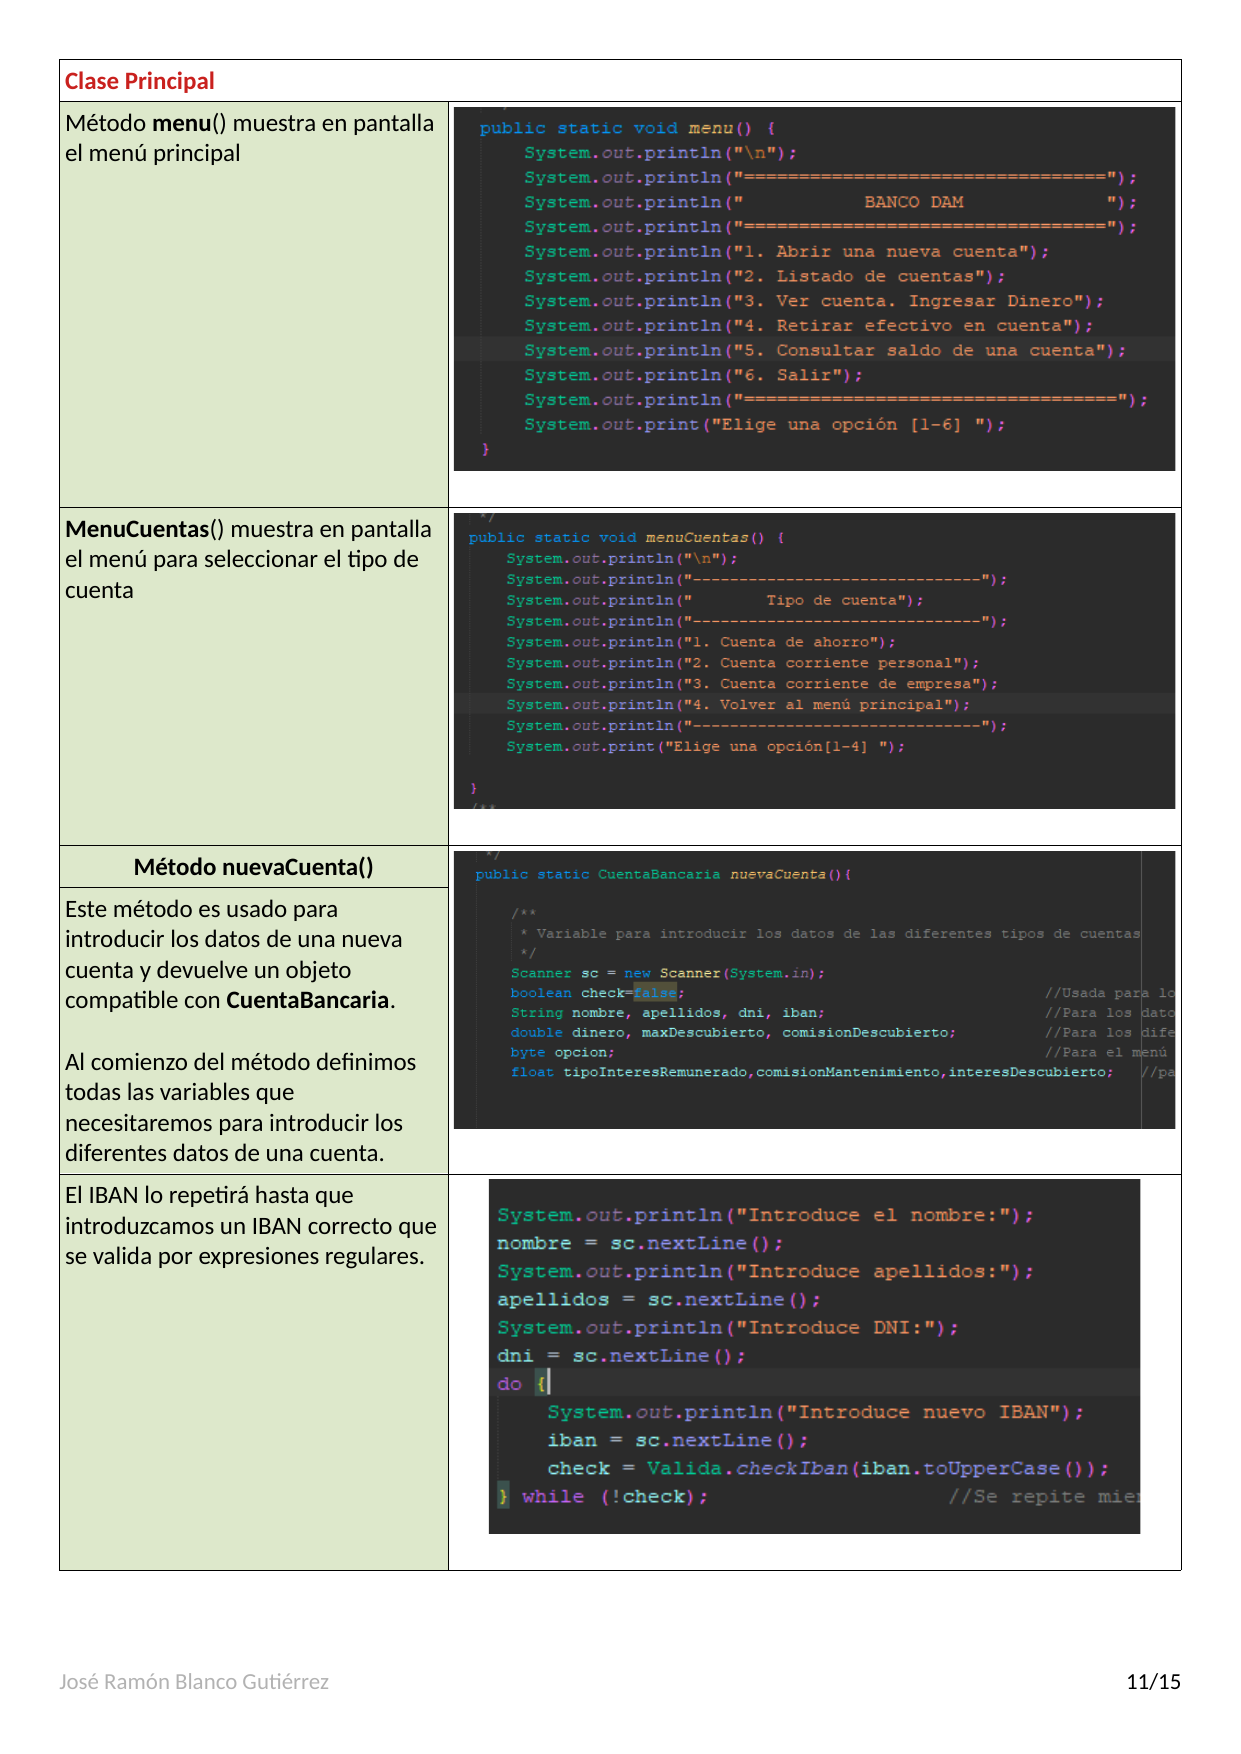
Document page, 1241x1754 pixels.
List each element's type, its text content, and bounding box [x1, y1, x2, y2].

table_cell MenuCuentas() muestra en pantalla el menú para seleccionar el tipo de cuenta [60, 508, 448, 845]
picture [453, 513, 1176, 809]
table_cell [449, 846, 1181, 1173]
table_header Clase Principal [60, 60, 1181, 101]
table_cell [449, 102, 1181, 507]
table_cell [449, 508, 1181, 845]
picture [453, 107, 1176, 471]
picture [488, 1179, 1141, 1534]
table_cell Este método es usado para introducir los datos de una nueva cuenta y devuelve un objeto compatible con CuentaBancaria. Al comienzo del método definimos todas las variables que necesitaremos para introducir los diferentes datos de una cuenta. [60, 888, 448, 1173]
table_cell Método nuevaCuenta() [60, 846, 448, 887]
picture [453, 851, 1176, 1129]
table_cell Método menu() muestra en pantalla el menú principal [60, 102, 448, 507]
table_cell El IBAN lo repetirá hasta que introduzcamos un IBAN correcto que se valida por expresiones regulares. [60, 1175, 448, 1570]
table_cell [449, 1175, 1181, 1570]
